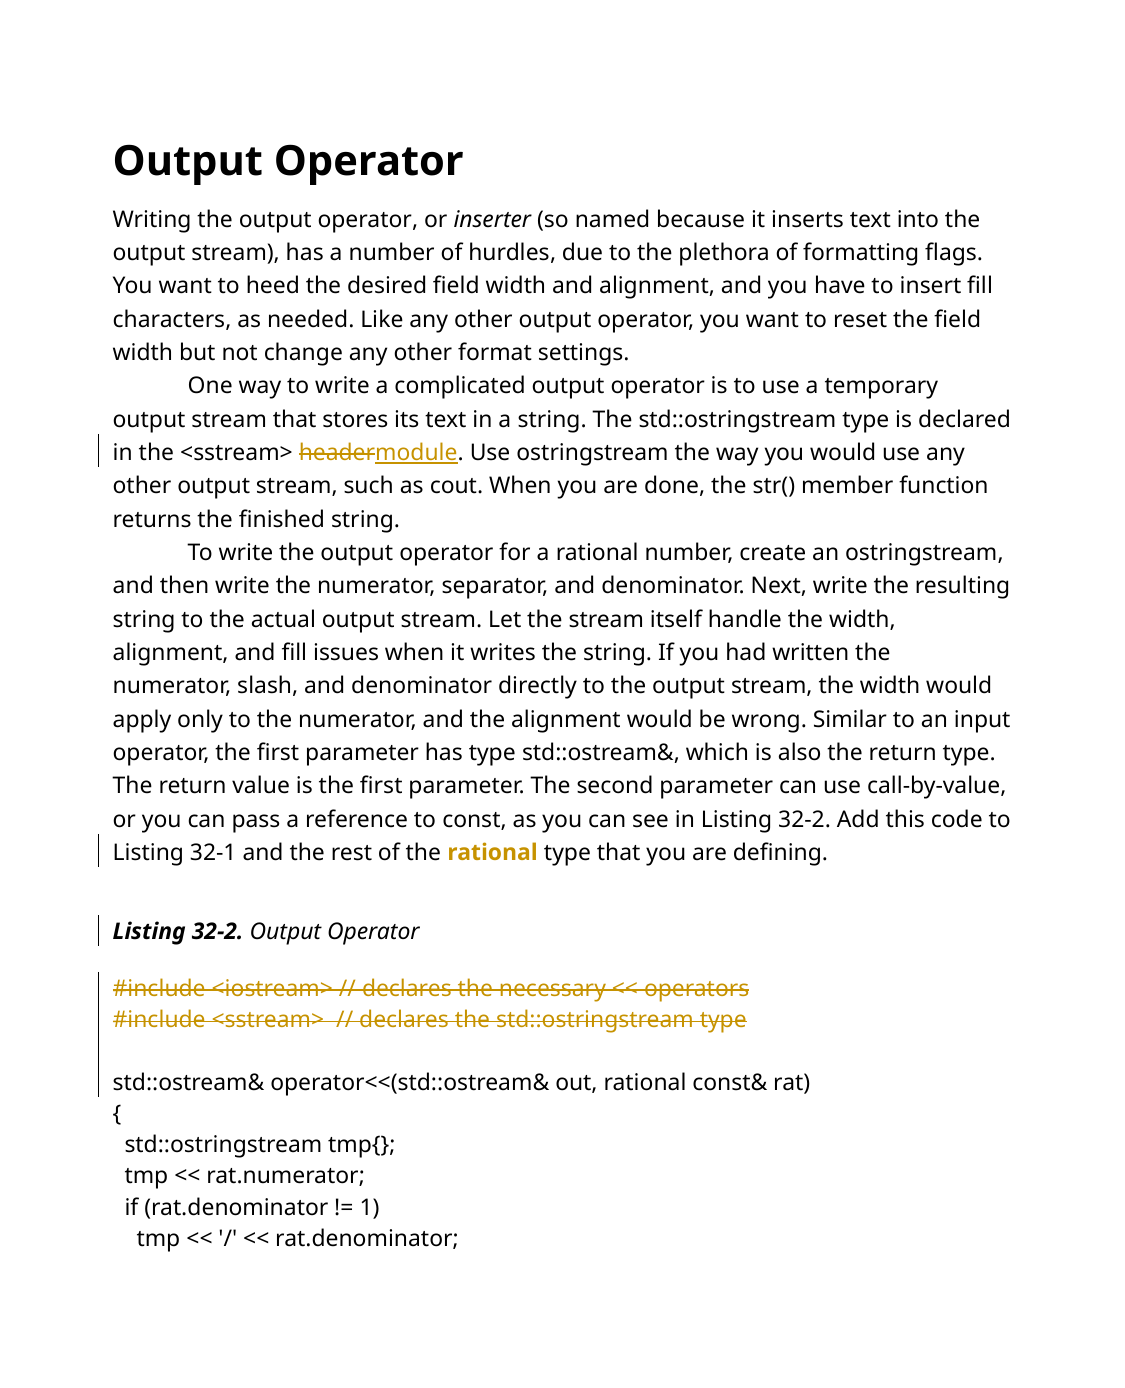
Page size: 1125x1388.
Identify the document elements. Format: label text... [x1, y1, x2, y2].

text tmp << '/' << rat.denominator; [112, 1222, 1012, 1253]
subtitle Output Operator [112, 131, 1012, 188]
text std::ostream& operator<<(std::ostream& out, rational const& rat) [112, 972, 1012, 1034]
text Writing the output operator, or inserter (so named because it inserts text into the output stream), has a number of hurdles, due to the plethora of formatting flags. You want to heed the desired field width and alignment, and you have to insert fill characters, as needed. Like any other output operator, you want to reset the field width but not change any other format settings. [112, 201, 1012, 367]
text To write the output operator for a rational number, create an ostringstream, and then write the numerator, separator, and denominator. Next, write the resulting string to the actual output stream. Let the stream itself handle the width, alignment, and fill issues when it writes the string. If you had written the numerator, slash, and denominator directly to the output stream, the width would apply only to the numerator, and the alignment would be wrong. Similar to an input operator, the first parameter has type std::ostream&, which is also the return type. The return value is the first parameter. The second parameter can use call-by-value, or you can pass a reference to const, as you can see in Listing 32-2. Add this code to Listing 32-1 and the rest of the rational type that you are defining. [112, 534, 1012, 867]
text tmp << rat.numerator; [112, 1159, 1012, 1191]
text std::ostringstream tmp{}; [112, 1128, 1012, 1159]
text std::ostream& operator<<(std::ostream& out, rational const& rat) [112, 1066, 1012, 1097]
text if (rat.denominator != 1) [112, 1191, 1012, 1222]
text Listing 32-2. Output Operator [112, 915, 1012, 946]
text One way to write a complicated output operator is to use a temporary output stream that stores its text in a string. The std::ostringstream type is declared in the <sstream> module. Use ostringstream the way you would use any other output stream, such as cout. When you are done, the str() member function returns the finished string. [112, 367, 1012, 534]
text { [112, 1097, 1012, 1128]
